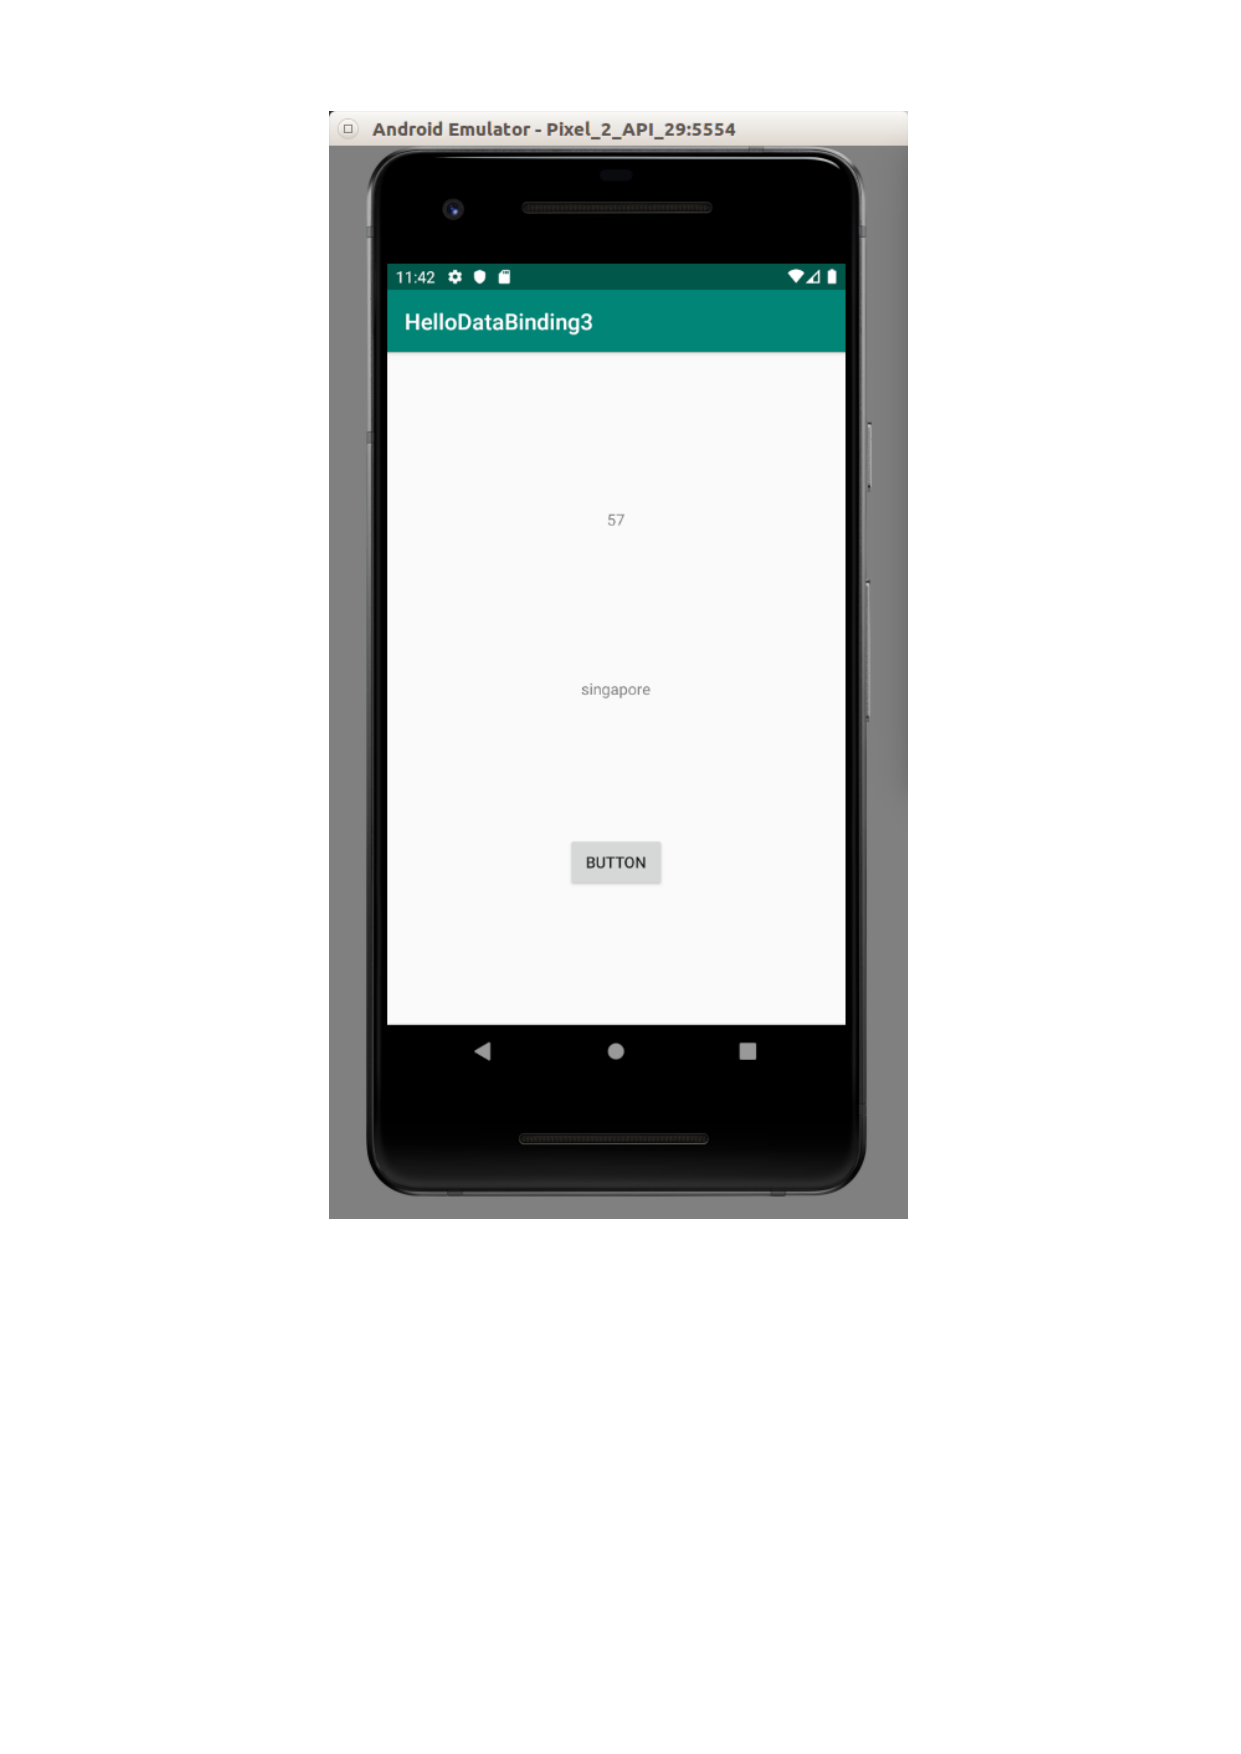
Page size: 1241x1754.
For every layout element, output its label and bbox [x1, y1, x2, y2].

picture [329, 111, 908, 1219]
